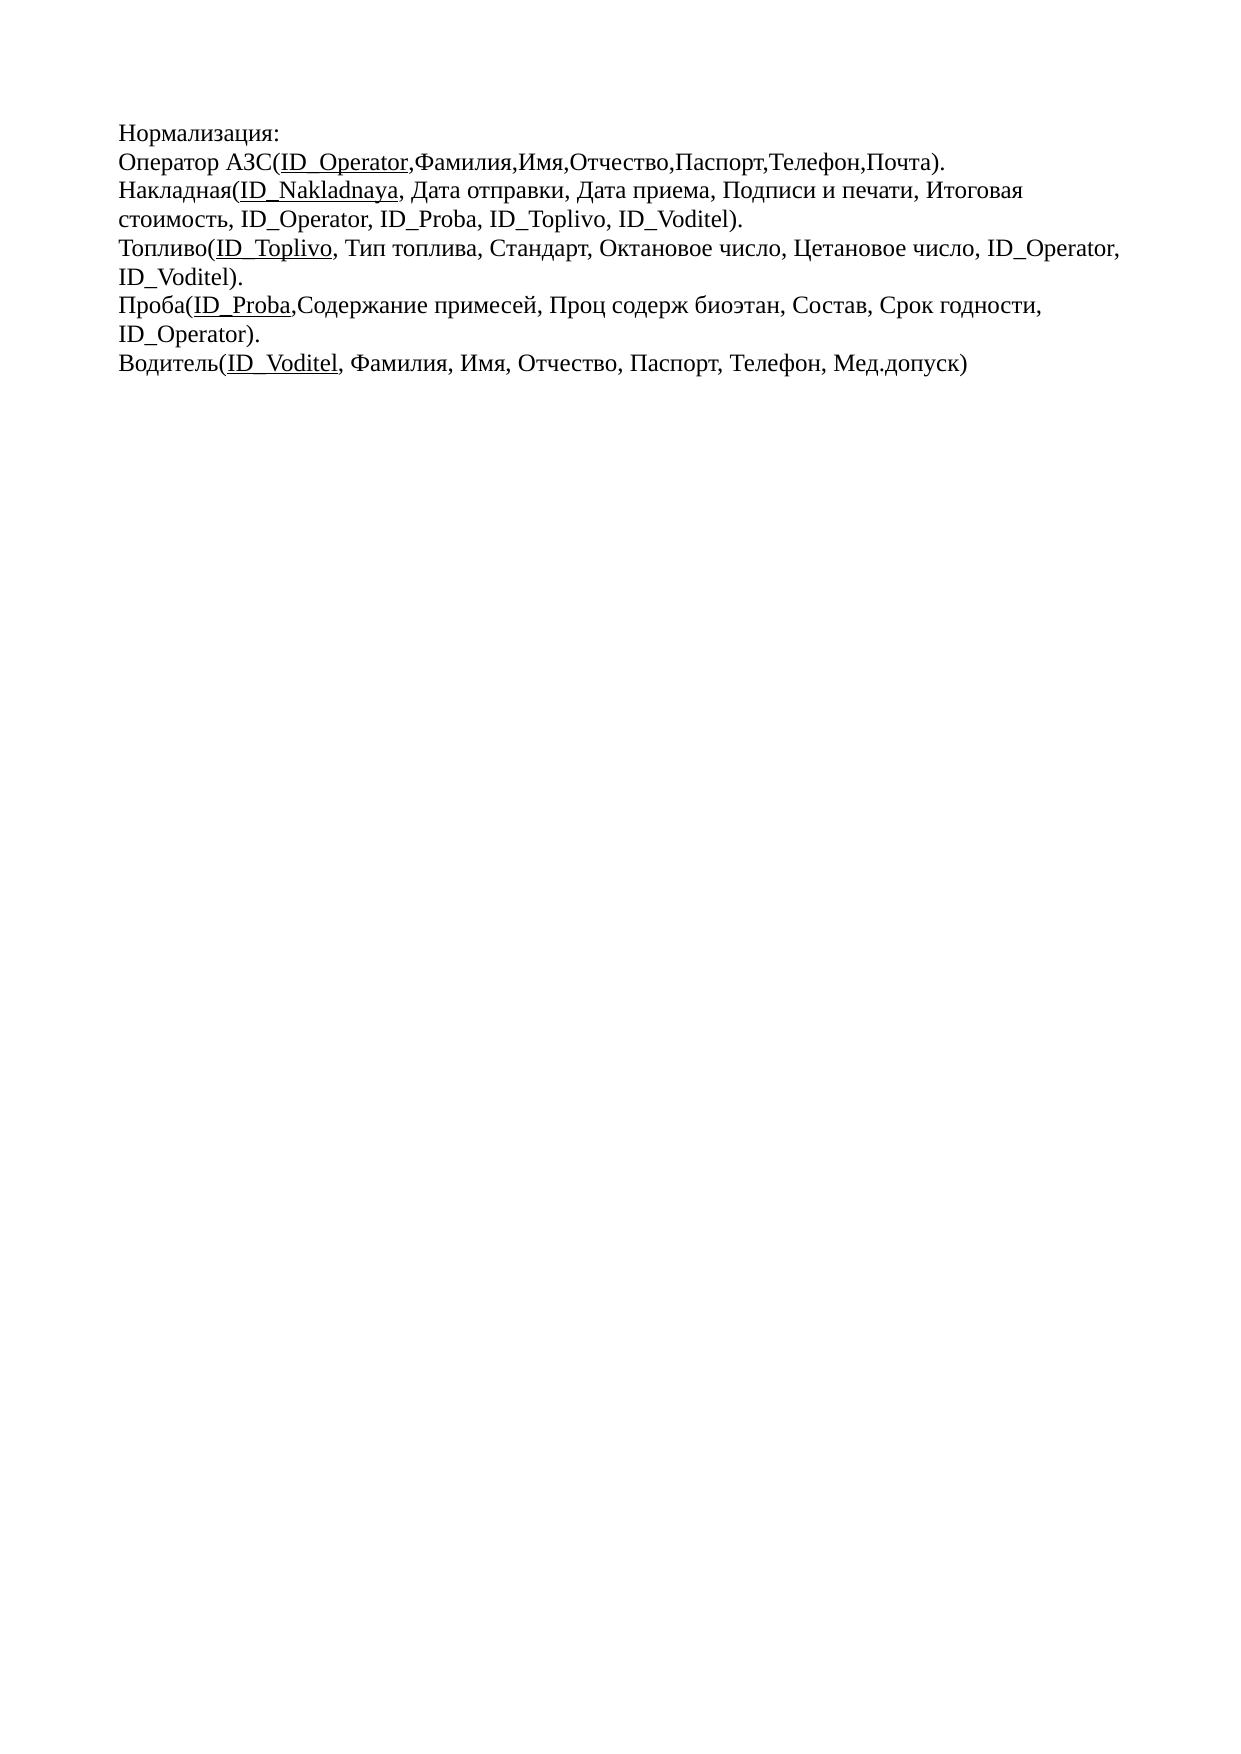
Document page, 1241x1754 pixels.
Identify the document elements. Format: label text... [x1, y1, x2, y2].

text Нормализация: [118, 118, 1122, 147]
text ID_Operator). [118, 319, 1122, 348]
text Проба(ID_Proba,Содержание примесей, Проц содерж биоэтан, Состав, Срок годности, [118, 291, 1122, 319]
text Оператор АЗС(ID_Operator,Фамилия,Имя,Отчество,Паспорт,Телефон,Почта). [118, 147, 1122, 176]
text Водитель(ID_Voditel, Фамилия, Имя, Отчество, Паспорт, Телефон, Мед.допуск) [118, 348, 1122, 377]
text Накладная(ID_Nakladnaya, Дата отправки, Дата приема, Подписи и печати, Итоговая [118, 176, 1122, 204]
text стоимость, ID_Operator, ID_Proba, ID_Toplivo, ID_Voditel). [118, 204, 1122, 233]
text ID_Voditel). [118, 262, 1122, 291]
text Топливо(ID_Toplivo, Тип топлива, Стандарт, Октановое число, Цетановое число, ID_Operator, [118, 233, 1122, 262]
